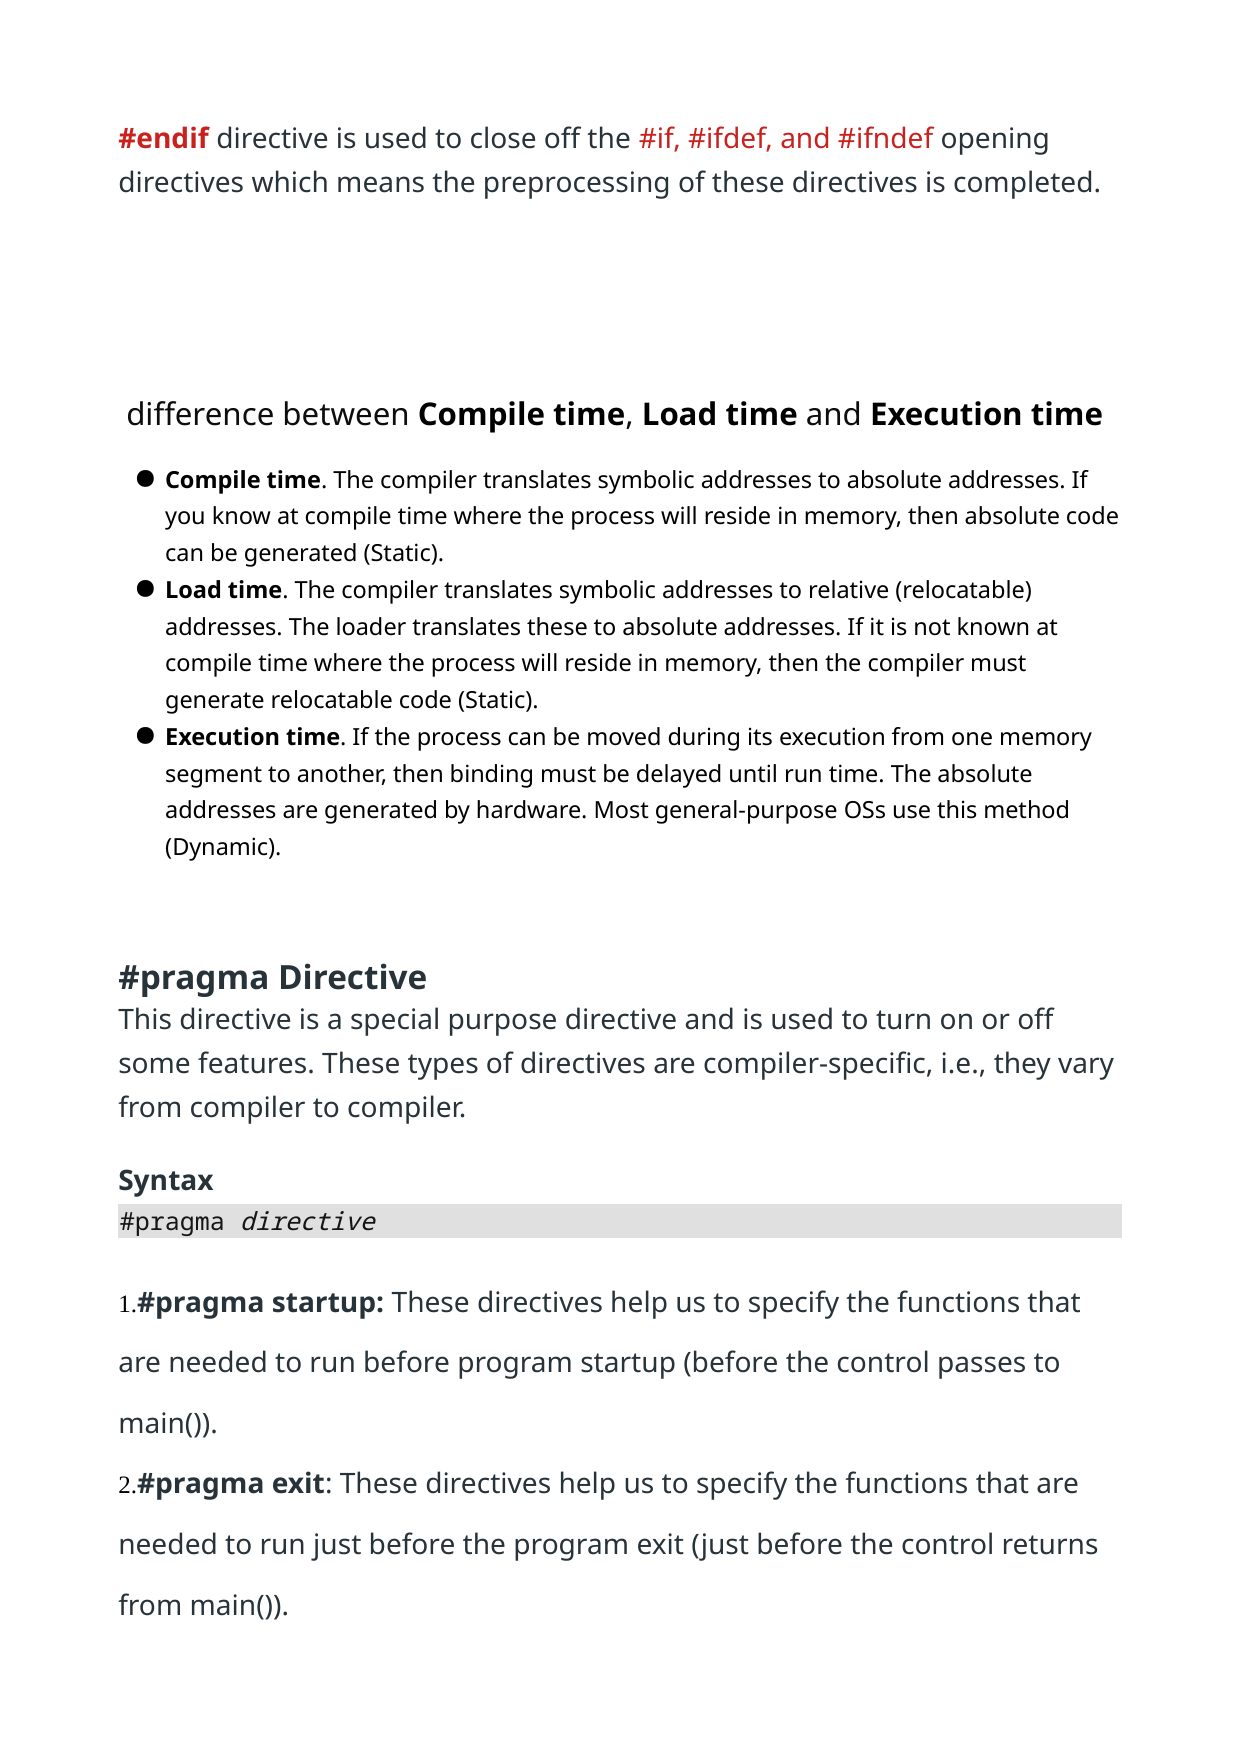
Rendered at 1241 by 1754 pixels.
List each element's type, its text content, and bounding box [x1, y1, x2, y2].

text difference between Compile time, Load time and Execution time [118, 392, 1122, 434]
list Compile time. The compiler translates symbolic addresses to absolute addresses. If you know at compile time where the process will reside in memory, then absolute code can be generated (Static). [136, 463, 1122, 568]
subtitle #pragma Directive [118, 954, 1122, 999]
list #pragma startup: These directives help us to specify the functions that are needed to run before program startup (before the control passes to main()). [118, 1282, 1122, 1442]
text Syntax [118, 1160, 1122, 1198]
text #endif directive is used to close off the #if, #ifdef, and #ifndef opening directives which means the preprocessing of these directives is completed. [118, 118, 1122, 201]
text This directive is a special purpose directive and is used to turn on or off some features. These types of directives are compiler-specific, i.e., they vary from compiler to compiler. [118, 999, 1122, 1126]
text #pragma directive [118, 1204, 1122, 1238]
list Load time. The compiler translates symbolic addresses to relative (relocatable) addresses. The loader translates these to absolute addresses. If it is not known at compile time where the process will reside in memory, then the compiler must generate relocatable code (Static). [136, 573, 1122, 716]
list #pragma exit: These directives help us to specify the functions that are needed to run just before the program exit (just before the control returns from main()). [118, 1464, 1122, 1623]
list Execution time. If the process can be moved during its execution from one memory segment to another, then binding must be delayed until run time. The absolute addresses are generated by hardware. Most general-purpose OSs use this method (Dynamic). [136, 720, 1122, 863]
